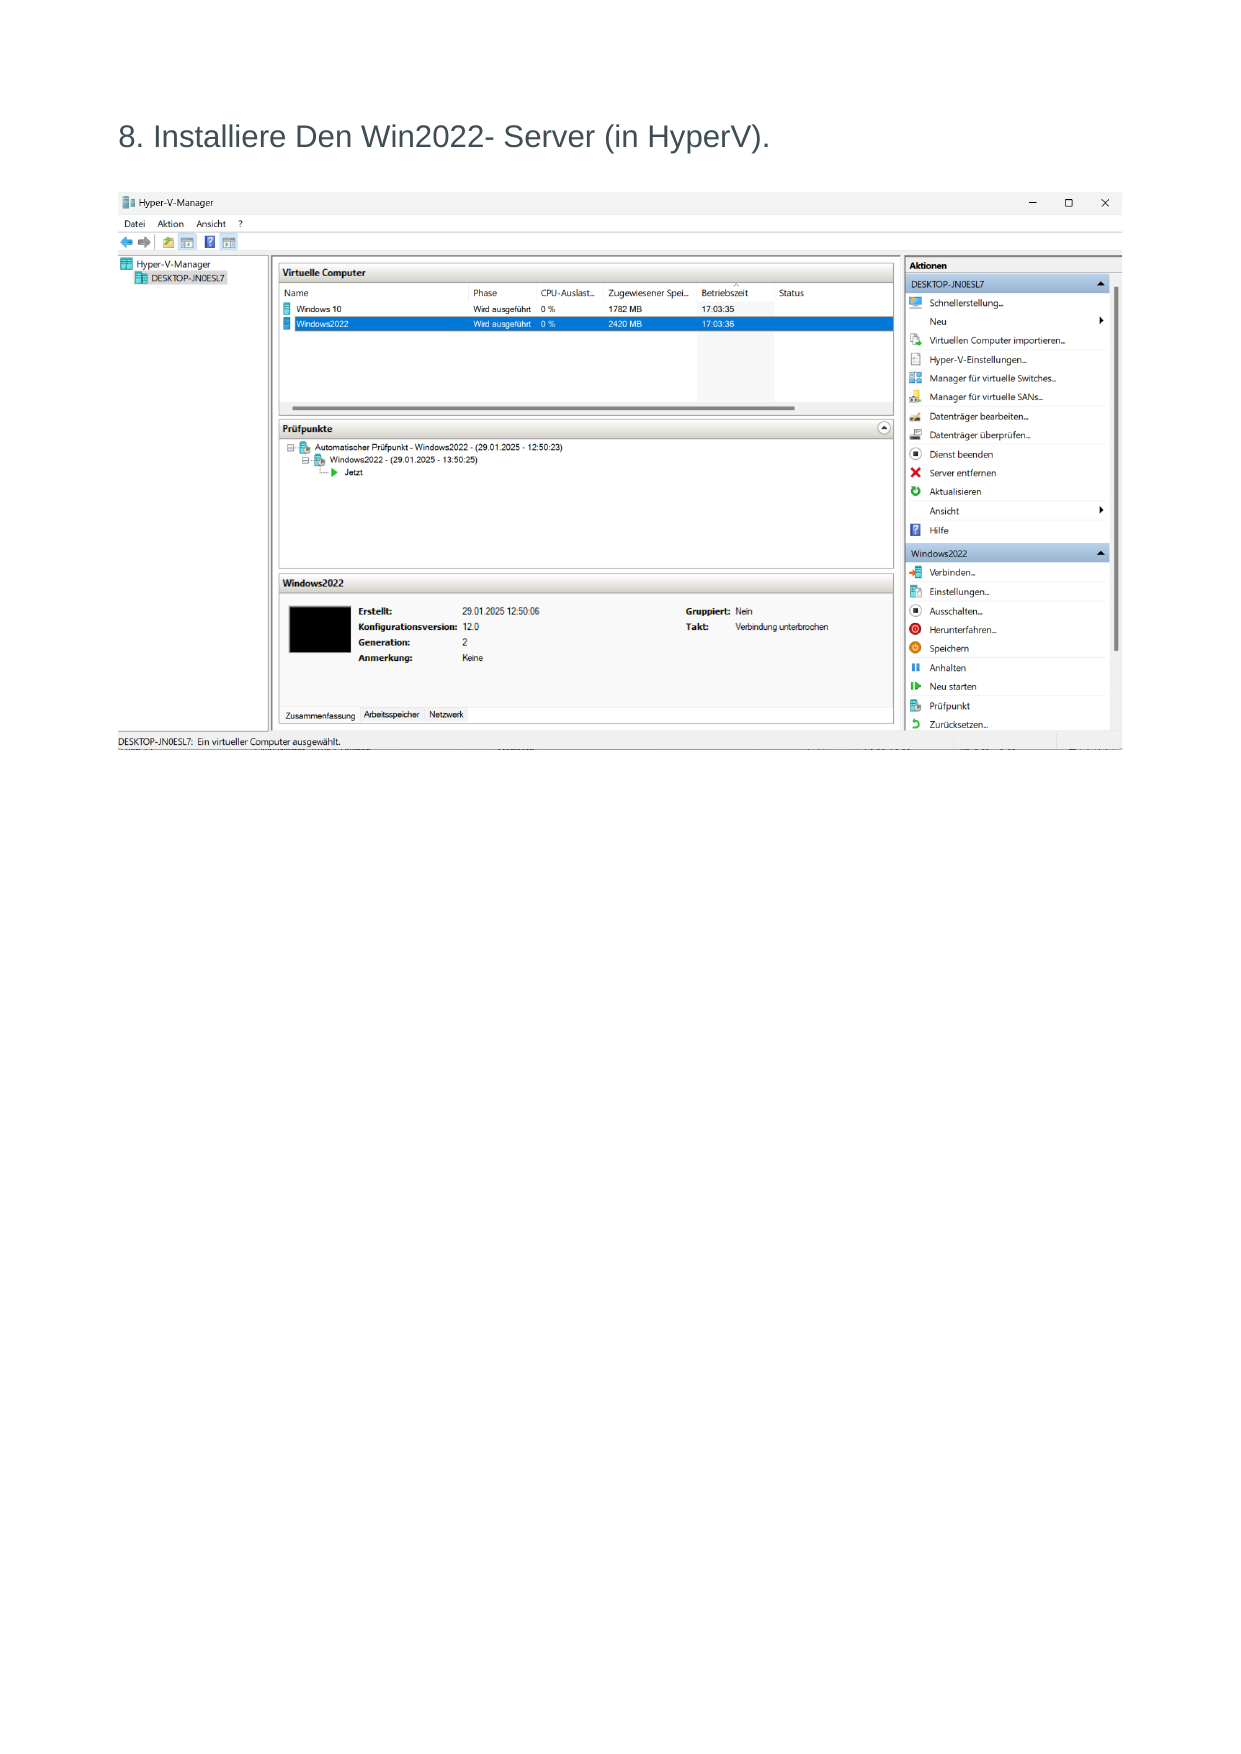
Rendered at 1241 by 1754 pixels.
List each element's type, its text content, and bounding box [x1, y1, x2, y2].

text 8. Installiere Den Win2022- Server (in HyperV). [118, 118, 1122, 154]
picture [118, 192, 1123, 750]
